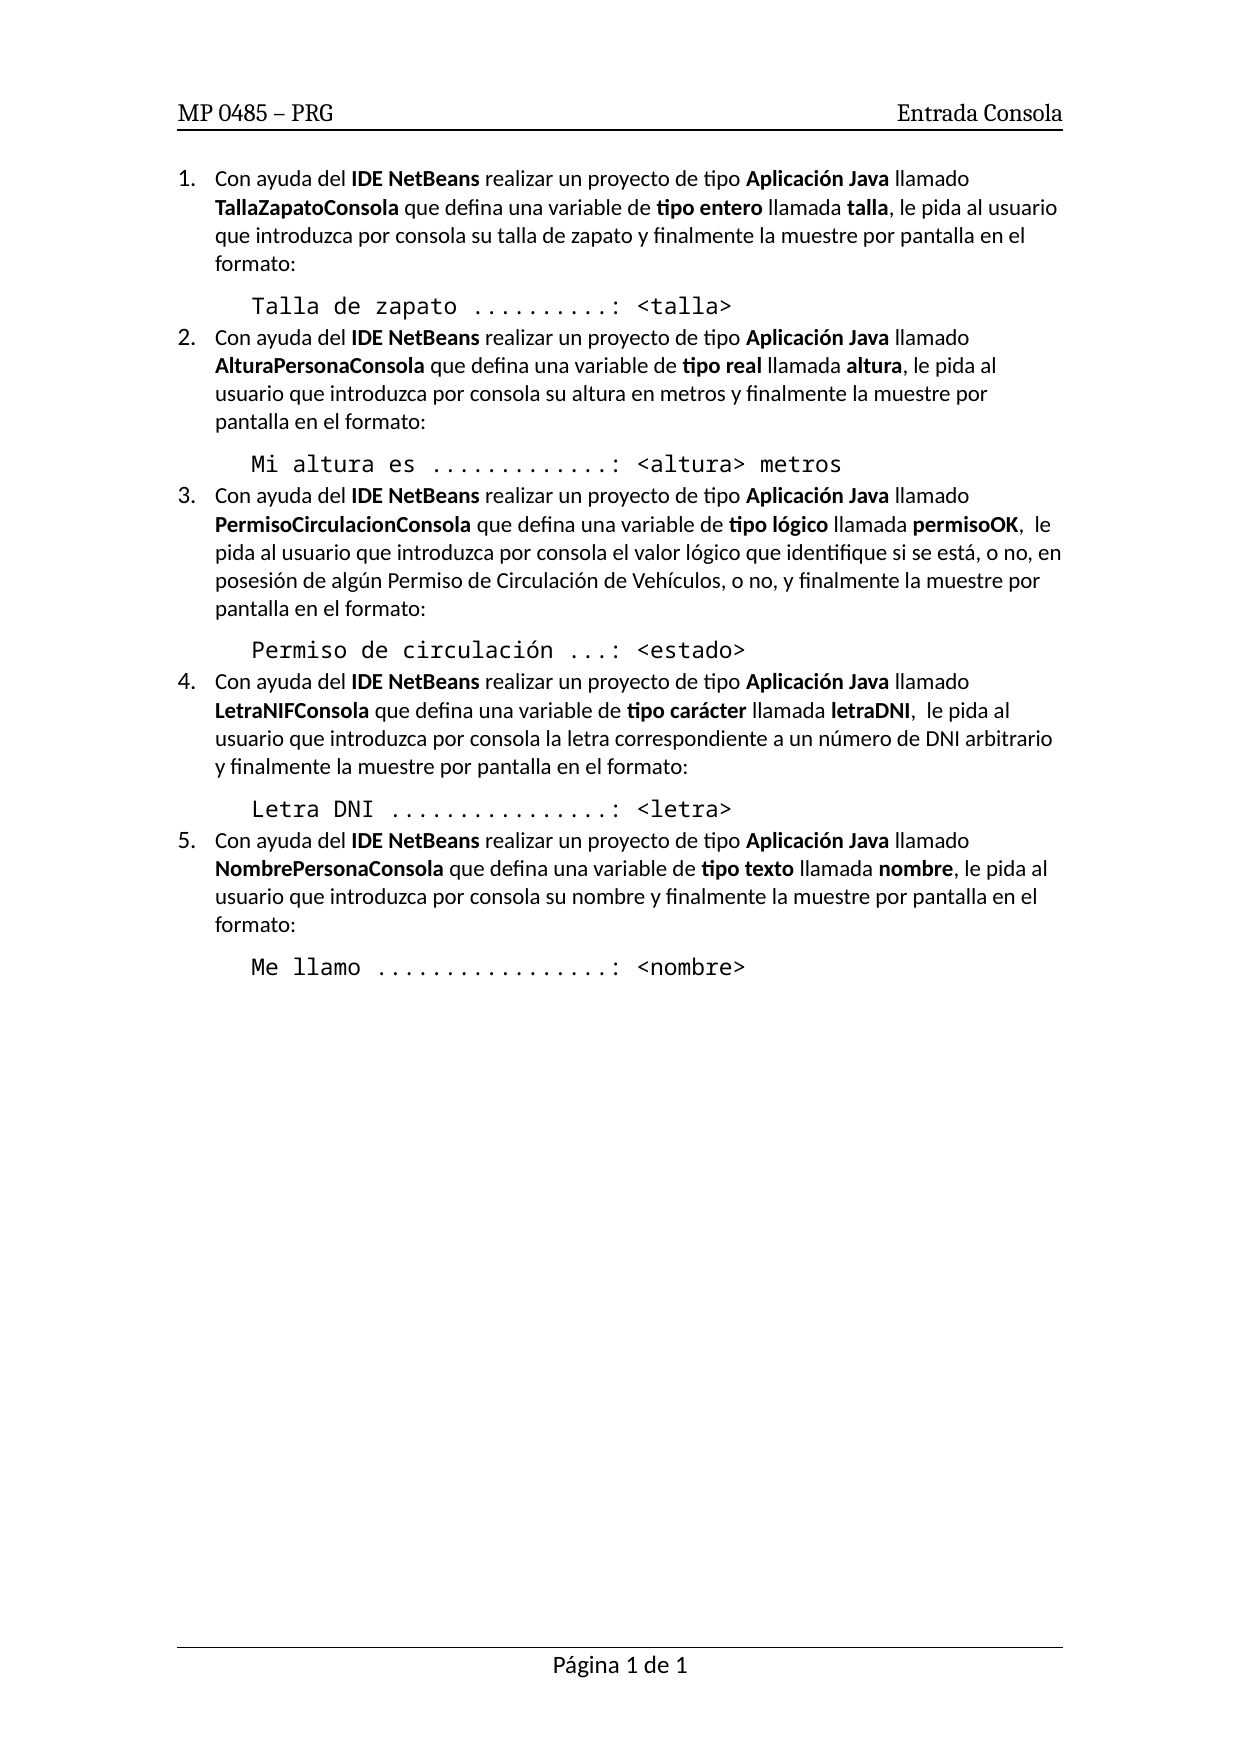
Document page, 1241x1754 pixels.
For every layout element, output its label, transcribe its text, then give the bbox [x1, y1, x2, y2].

text Letra DNI ................: <letra> [177, 793, 1063, 824]
text Talla de zapato ..........: <talla> [177, 289, 1063, 321]
list Con ayuda del IDE NetBeans realizar un proyecto de tipo Aplicación Java llamado PermisoCirculacionConsola que defina una variable de tipo lógico llamada permisoOK, le pida al usuario que introduzca por consola el valor lógico que identifique si se está, o no, en posesión de algún Permiso de Circulación de Vehículos, o no, y finalmente la muestre por pantalla en el formato: [177, 479, 1063, 622]
list Con ayuda del IDE NetBeans realizar un proyecto de tipo Aplicación Java llamado TallaZapatoConsola que defina una variable de tipo entero llamada talla, le pida al usuario que introduzca por consola su talla de zapato y finalmente la muestre por pantalla en el formato: [177, 162, 1063, 277]
text Mi altura es .............: <altura> metros [177, 448, 1063, 479]
list Con ayuda del IDE NetBeans realizar un proyecto de tipo Aplicación Java llamado LetraNIFConsola que defina una variable de tipo carácter llamada letraDNI, le pida al usuario que introduzca por consola la letra correspondiente a un número de DNI arbitrario y finalmente la muestre por pantalla en el formato: [177, 666, 1063, 780]
list Con ayuda del IDE NetBeans realizar un proyecto de tipo Aplicación Java llamado NombrePersonaConsola que defina una variable de tipo texto llamada nombre, le pida al usuario que introduzca por consola su nombre y finalmente la muestre por pantalla en el formato: [177, 824, 1063, 938]
list Con ayuda del IDE NetBeans realizar un proyecto de tipo Aplicación Java llamado AlturaPersonaConsola que defina una variable de tipo real llamada altura, le pida al usuario que introduzca por consola su altura en metros y finalmente la muestre por pantalla en el formato: [177, 321, 1063, 435]
text Me llamo .................: <nombre> [177, 951, 1063, 982]
text Permiso de circulación ...: <estado> [177, 634, 1063, 666]
